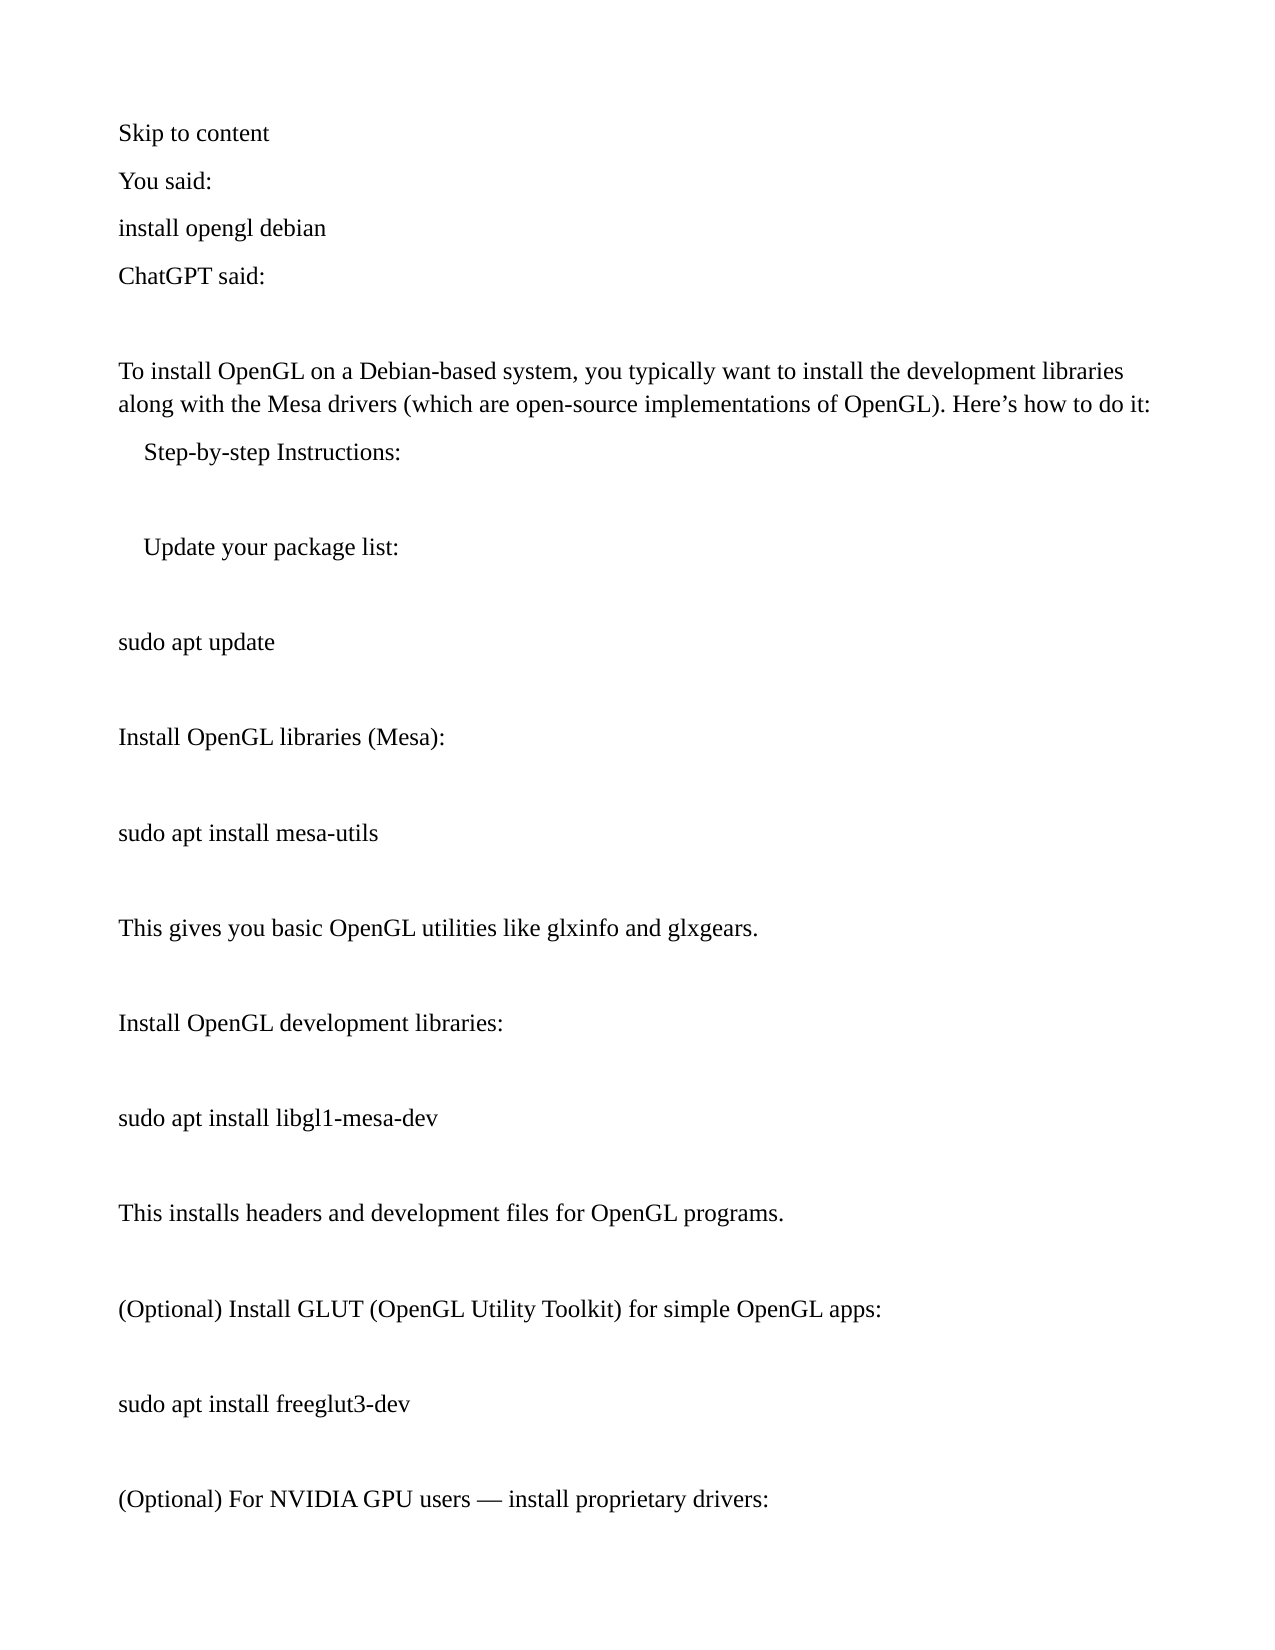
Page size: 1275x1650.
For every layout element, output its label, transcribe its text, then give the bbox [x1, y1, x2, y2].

text ChatGPT said: [118, 261, 1157, 290]
text This gives you basic OpenGL utilities like glxinfo and glxgears. [118, 913, 1157, 942]
text To install OpenGL on a Debian-based system, you typically want to install the development libraries along with the Mesa drivers (which are open-source implementations of OpenGL). Here’s how to do it: [118, 356, 1157, 418]
text install opengl debian [118, 213, 1157, 242]
text (Optional) Install GLUT (OpenGL Utility Toolkit) for simple OpenGL apps: [118, 1294, 1157, 1322]
text sudo apt update [118, 627, 1157, 656]
text (Optional) For NVIDIA GPU users — install proprietary drivers: [118, 1484, 1157, 1513]
text Install OpenGL development libraries: [118, 1008, 1157, 1037]
text Skip to content [118, 118, 1157, 147]
text This installs headers and development files for OpenGL programs. [118, 1198, 1157, 1227]
text sudo apt install mesa-utils [118, 818, 1157, 846]
text 🔧 Step-by-step Instructions: [118, 437, 1157, 466]
text Install OpenGL libraries (Mesa): [118, 722, 1157, 751]
text Update your package list: [118, 532, 1157, 561]
text sudo apt install freeglut3-dev [118, 1389, 1157, 1418]
text You said: [118, 166, 1157, 194]
text sudo apt install libgl1-mesa-dev [118, 1103, 1157, 1132]
